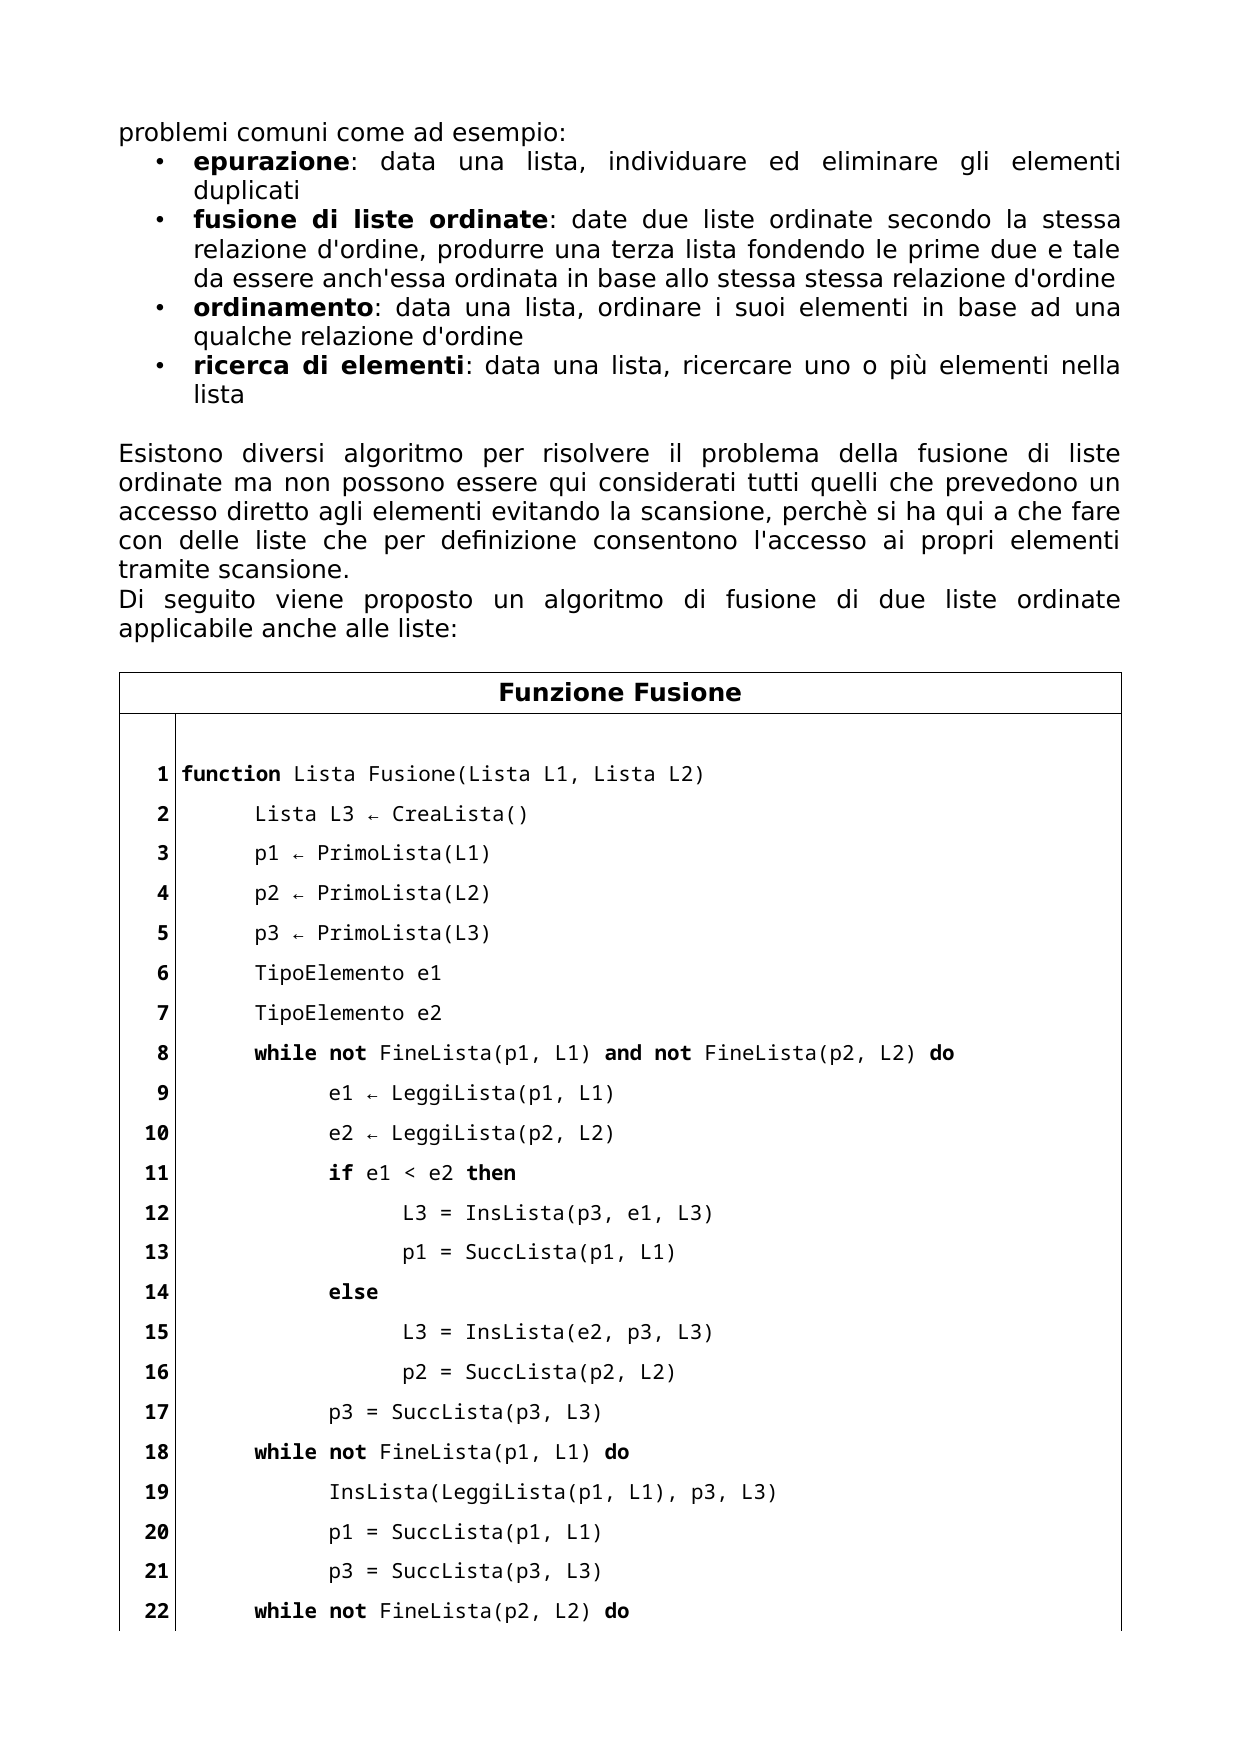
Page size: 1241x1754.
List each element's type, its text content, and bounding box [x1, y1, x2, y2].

table_header Funzione Fusione [120, 673, 1121, 713]
table_cell p2 ← PrimoLista(L2) [176, 873, 1121, 913]
table_cell e2 ← LeggiLista(p2, L2) [176, 1112, 1121, 1152]
table_cell InsLista(LeggiLista(p1, L1), p3, L3) [176, 1471, 1121, 1511]
list epurazione: data una lista, individuare ed eliminare gli elementi duplicati [156, 147, 1122, 206]
table_cell TipoElemento e1 [176, 953, 1121, 992]
table_cell while not FineLista(p1, L1) and not FineLista(p2, L2) do [176, 1032, 1121, 1072]
list ordinamento: data una lista, ordinare i suoi elementi in base ad una qualche relazione d'ordine [156, 293, 1122, 351]
table_cell p1 ← PrimoLista(L1) [176, 833, 1121, 873]
text Esistono diversi algoritmo per risolvere il problema della fusione di liste ordinate ma non possono essere qui considerati tutti quelli che prevedono un accesso diretto agli elementi evitando la scansione, perchè si ha qui a che fare con delle liste che per definizione consentono l'accesso ai propri elementi tramite scansione. [118, 439, 1122, 585]
table_cell if e1 < e2 then [176, 1152, 1121, 1192]
table_cell L3 = InsLista(e2, p3, L3) [176, 1312, 1121, 1351]
table_cell p3 ← PrimoLista(L3) [176, 913, 1121, 952]
table_cell p3 = SuccLista(p3, L3) [176, 1551, 1121, 1591]
table_cell 2 [120, 793, 175, 833]
table_cell 16 [120, 1351, 175, 1391]
table_cell 21 [120, 1551, 175, 1591]
table_cell 7 [120, 993, 175, 1032]
table_cell 6 [120, 953, 175, 992]
table_cell 5 [120, 913, 175, 952]
table_cell 4 [120, 873, 175, 913]
table_cell p3 = SuccLista(p3, L3) [176, 1391, 1121, 1431]
table_cell [120, 714, 175, 753]
text problemi comuni come ad esempio: [118, 118, 1122, 147]
table_cell 14 [120, 1272, 175, 1312]
table_cell 8 [120, 1032, 175, 1072]
table_cell 11 [120, 1152, 175, 1192]
table_cell function Lista Fusione(Lista L1, Lista L2) [176, 753, 1121, 793]
table_cell 12 [120, 1192, 175, 1232]
table_cell 9 [120, 1072, 175, 1112]
table_cell [176, 714, 1121, 753]
list ricerca di elementi: data una lista, ricercare uno o più elementi nella lista [156, 351, 1122, 410]
table_cell L3 = InsLista(p3, e1, L3) [176, 1192, 1121, 1232]
table_cell 3 [120, 833, 175, 873]
table_cell 17 [120, 1391, 175, 1431]
table_cell 20 [120, 1511, 175, 1551]
table_cell p1 = SuccLista(p1, L1) [176, 1232, 1121, 1272]
list fusione di liste ordinate: date due liste ordinate secondo la stessa relazione d'ordine, produrre una terza lista fondendo le prime due e tale da essere anch'essa ordinata in base allo stessa stessa relazione d'ordine [156, 206, 1122, 293]
table_cell 19 [120, 1471, 175, 1511]
table_cell p2 = SuccLista(p2, L2) [176, 1351, 1121, 1391]
table_cell 1 [120, 753, 175, 793]
table_cell 22 [120, 1591, 175, 1631]
table_cell Lista L3 ← CreaLista() [176, 793, 1121, 833]
table_cell else [176, 1272, 1121, 1312]
table_cell TipoElemento e2 [176, 993, 1121, 1032]
table_cell 10 [120, 1112, 175, 1152]
table_cell while not FineLista(p1, L1) do [176, 1431, 1121, 1471]
table_cell while not FineLista(p2, L2) do [176, 1591, 1121, 1631]
table_cell 18 [120, 1431, 175, 1471]
text Di seguito viene proposto un algoritmo di fusione di due liste ordinate applicabile anche alle liste: [118, 585, 1122, 643]
table_cell 13 [120, 1232, 175, 1272]
table_cell p1 = SuccLista(p1, L1) [176, 1511, 1121, 1551]
table_cell e1 ← LeggiLista(p1, L1) [176, 1072, 1121, 1112]
table_cell 15 [120, 1312, 175, 1351]
